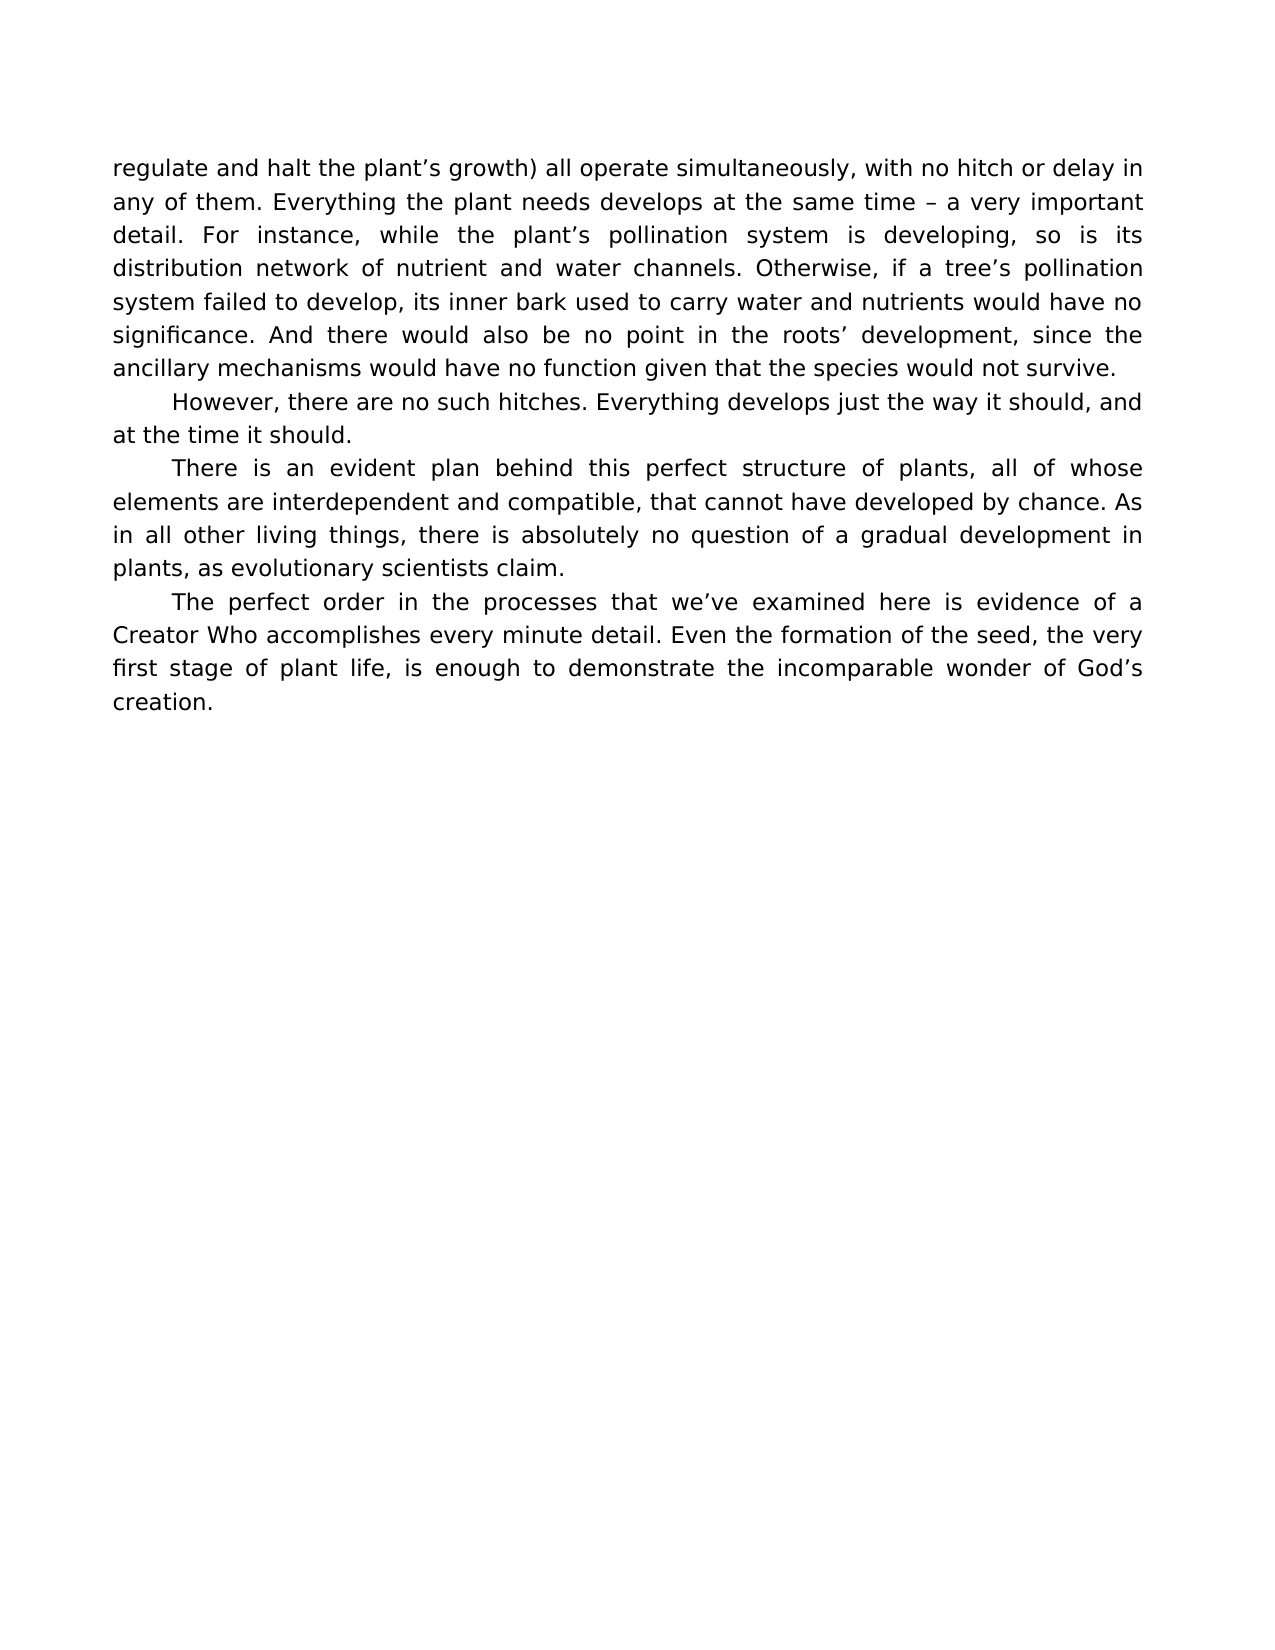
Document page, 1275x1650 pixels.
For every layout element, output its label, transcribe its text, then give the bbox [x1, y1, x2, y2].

text However, there are no such hitches. Everything develops just the way it should, and at the time it should. [112, 383, 1145, 450]
text regulate and halt the plant’s growth) all operate simultaneously, with no hitch or delay in any of them. Everything the plant needs develops at the same time – a very important detail. For instance, while the plant’s pollination system is developing, so is its distribution network of nutrient and water channels. Otherwise, if a tree’s pollination system failed to develop, its inner bark used to carry water and nutrients would have no significance. And there would also be no point in the roots’ development, since the ancillary mechanisms would have no function given that the species would not survive. [112, 150, 1145, 383]
text The perfect order in the processes that we’ve examined here is evidence of a Creator Who accomplishes every minute detail. Even the formation of the seed, the very first stage of plant life, is enough to demonstrate the incomparable wonder of God’s creation. [112, 583, 1145, 717]
text There is an evident plan behind this perfect structure of plants, all of whose elements are interdependent and compatible, that cannot have developed by chance. As in all other living things, there is absolutely no question of a gradual development in plants, as evolutionary scientists claim. [112, 450, 1145, 583]
